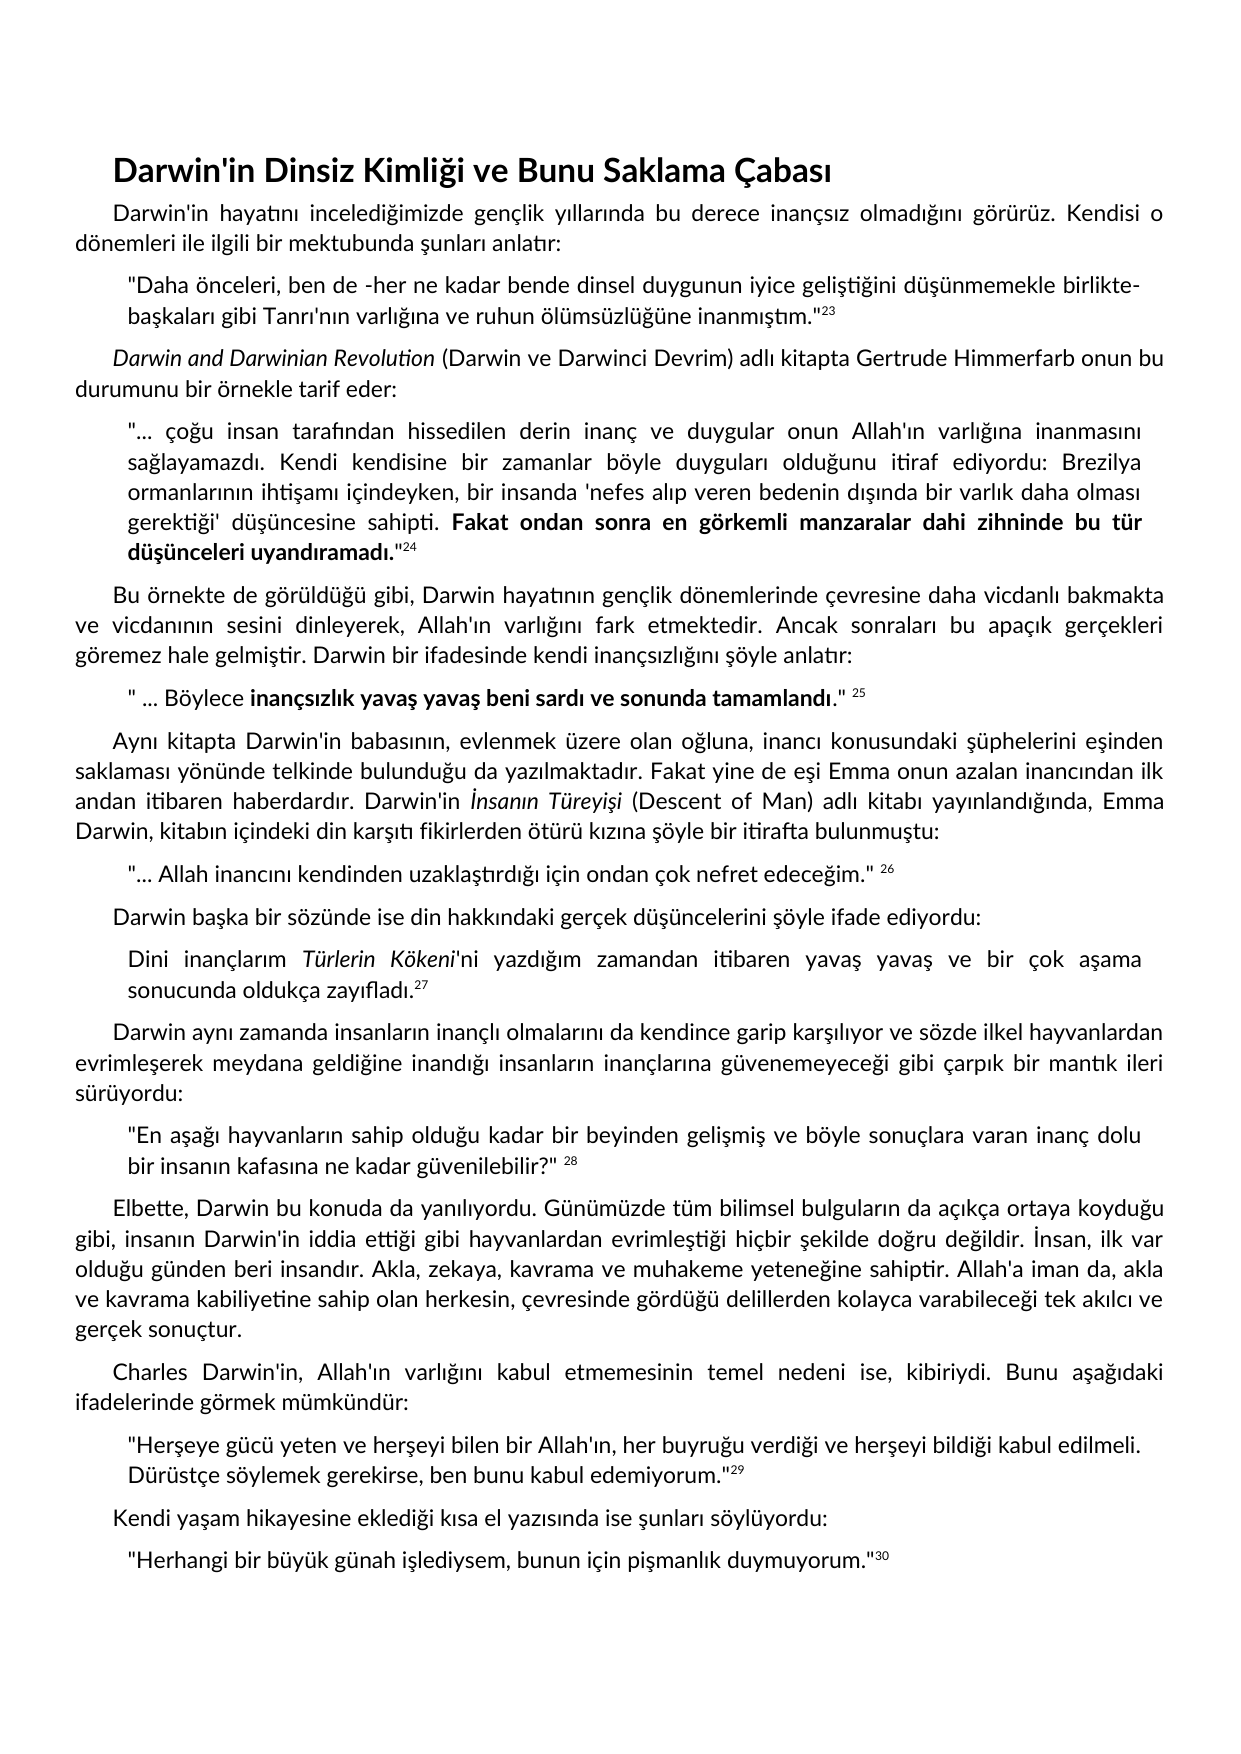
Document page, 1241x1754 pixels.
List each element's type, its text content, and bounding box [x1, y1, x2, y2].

text "... çoğu insan tarafından hissedilen derin inanç ve duygular onun Allah'ın varlığına inanmasını sağlayamazdı. Kendi kendisine bir zamanlar böyle duyguları olduğunu itiraf ediyordu: Brezilya ormanlarının ihtişamı içindeyken, bir insanda 'nefes alıp veren bedenin dışında bir varlık daha olması gerektiği' düşüncesine sahipti. Fakat ondan sonra en görkemli manzaralar dahi zihninde bu tür düşünceleri uyandıramadı."24 [127, 417, 1143, 565]
text Kendi yaşam hikayesine eklediği kısa el yazısında ise şunları söylüyordu: [75, 1503, 1165, 1531]
text Bu örnekte de görüldüğü gibi, Darwin hayatının gençlik dönemlerinde çevresine daha vicdanlı bakmakta ve vicdanının sesini dinleyerek, Allah'ın varlığını fark etmektedir. Ancak sonraları bu apaçık gerçekleri göremez hale gelmiştir. Darwin bir ifadesinde kendi inançsızlığını şöyle anlatır: [75, 581, 1165, 668]
text Darwin başka bir sözünde ise din hakkındaki gerçek düşüncelerini şöyle ifade ediyordu: [75, 902, 1165, 930]
text Darwin'in hayatını incelediğimizde gençlik yıllarında bu derece inançsız olmadığını görürüz. Kendisi o dönemleri ile ilgili bir mektubunda şunları anlatır: [75, 198, 1165, 256]
text "En aşağı hayvanların sahip olduğu kadar bir beyinden gelişmiş ve böyle sonuçlara varan inanç dolu bir insanın kafasına ne kadar güvenilebilir?" 28 [127, 1121, 1143, 1179]
text Elbette, Darwin bu konuda da yanılıyordu. Günümüzde tüm bilimsel bulguların da açıkça ortaya koyduğu gibi, insanın Darwin'in iddia ettiği gibi hayvanlardan evrimleştiği hiçbir şekilde doğru değildir. İnsan, ilk var olduğu günden beri insandır. Akla, zekaya, kavrama ve muhakeme yeteneğine sahiptir. Allah'a iman da, akla ve kavrama kabiliyetine sahip olan herkesin, çevresinde gördüğü delillerden kolayca varabileceği tek akılcı ve gerçek sonuçtur. [75, 1194, 1165, 1342]
text Dini inançlarım Türlerin Kökeni'ni yazdığım zamandan itibaren yavaş yavaş ve bir çok aşama sonucunda oldukça zayıfladı.27 [127, 945, 1143, 1003]
text "Herşeye gücü yeten ve herşeyi bilen bir Allah'ın, her buyruğu verdiği ve herşeyi bildiği kabul edilmeli. Dürüstçe söylemek gerekirse, ben bunu kabul edemiyorum."29 [127, 1431, 1143, 1488]
text Darwin aynı zamanda insanların inançlı olmalarını da kendince garip karşılıyor ve sözde ilkel hayvanlardan evrimleşerek meydana geldiğine inandığı insanların inançlarına güvenemeyeceği gibi çarpık bir mantık ileri sürüyordu: [75, 1018, 1165, 1106]
text Charles Darwin'in, Allah'ın varlığını kabul etmemesinin temel nedeni ise, kibiriydi. Bunu aşağıdaki ifadelerinde görmek mümkündür: [75, 1358, 1165, 1415]
subtitle Darwin'in Dinsiz Kimliği ve Bunu Saklama Çabası [112, 150, 1165, 190]
text Darwin and Darwinian Revolution (Darwin ve Darwinci Devrim) adlı kitapta Gertrude Himmerfarb onun bu durumunu bir örnekle tarif eder: [75, 344, 1165, 402]
text "Daha önceleri, ben de -her ne kadar bende dinsel duygunun iyice geliştiğini düşünmemekle birlikte- başkaları gibi Tanrı'nın varlığına ve ruhun ölümsüzlüğüne inanmıştım."23 [127, 271, 1143, 329]
text "... Allah inancını kendinden uzaklaştırdığı için ondan çok nefret edeceğim." 26 [127, 860, 1143, 887]
text "Herhangi bir büyük günah işlediysem, bunun için pişmanlık duymuyorum."30 [127, 1546, 1143, 1574]
text " ... Böylece inançsızlık yavaş yavaş beni sardı ve sonunda tamamlandı." 25 [127, 684, 1143, 711]
text Aynı kitapta Darwin'in babasının, evlenmek üzere olan oğluna, inancı konusundaki şüphelerini eşinden saklaması yönünde telkinde bulunduğu da yazılmaktadır. Fakat yine de eşi Emma onun azalan inancından ilk andan itibaren haberdardır. Darwin'in İnsanın Türeyişi (Descent of Man) adlı kitabı yayınlandığında, Emma Darwin, kitabın içindeki din karşıtı fikirlerden ötürü kızına şöyle bir itirafta bulunmuştu: [75, 726, 1165, 844]
